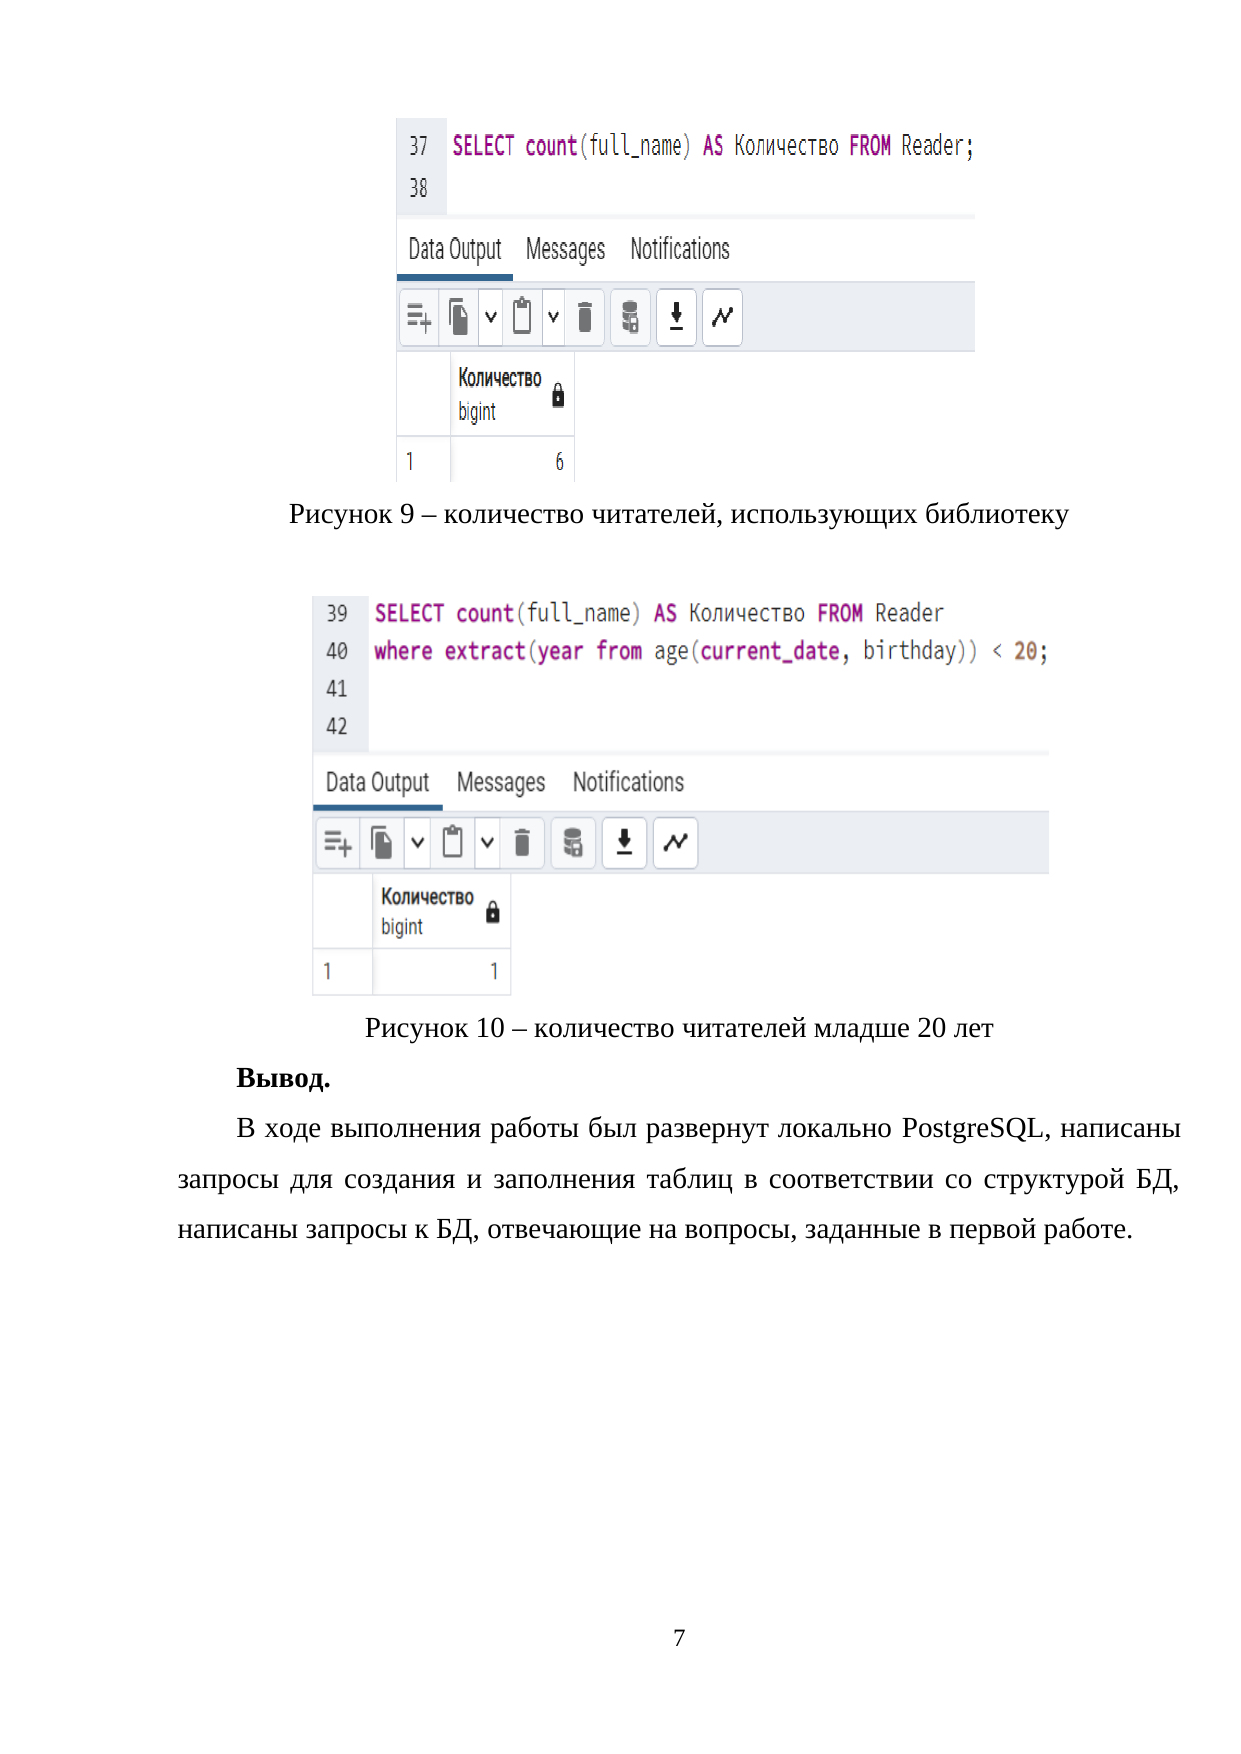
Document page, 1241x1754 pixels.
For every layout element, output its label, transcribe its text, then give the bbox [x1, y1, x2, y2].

text В ходе выполнения работы был развернут локально PostgreSQL, написаны запросы для создания и заполнения таблиц в соответствии со структурой БД, написаны запросы к БД, отвечающие на вопросы, заданные в первой работе. [177, 1111, 1181, 1245]
text Рисунок 9 – количество читателей, использующих библиотеку [177, 496, 1181, 530]
text Рисунок 10 – количество читателей младше 20 лет [177, 1010, 1181, 1043]
text Вывод. [177, 1060, 1181, 1094]
